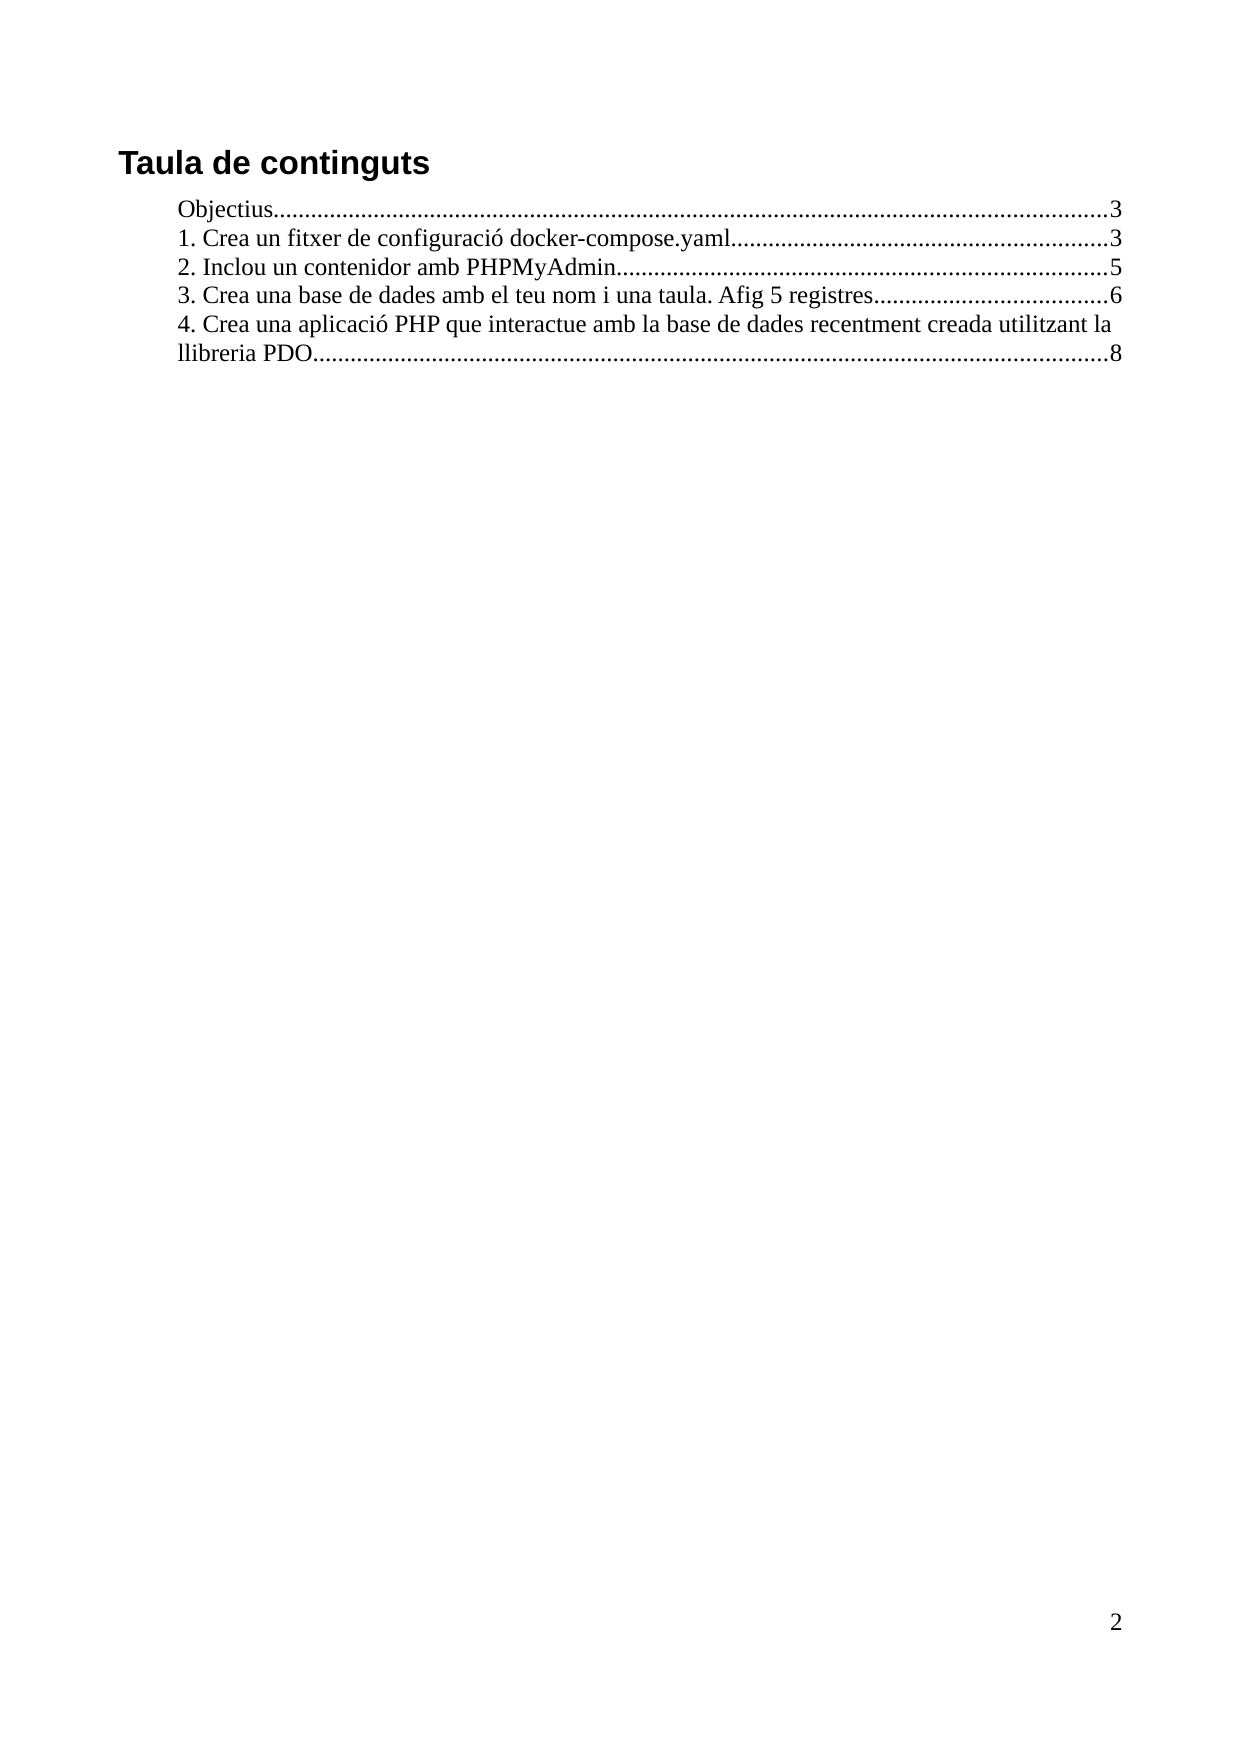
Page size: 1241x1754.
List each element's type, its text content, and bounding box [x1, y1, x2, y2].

text 2. Inclou un contenidor amb PHPMyAdmin. 5 [177, 252, 1122, 280]
text 3. Crea una base de dades amb el teu nom i una taula. Afig 5 registres. 6 [177, 280, 1122, 309]
text Objectius 3 [177, 194, 1122, 223]
text 4. Crea una aplicació PHP que interactue amb la base de dades recentment creada utilitzant la llibreria PDO 8 [177, 309, 1122, 367]
text 1. Crea un fitxer de configuració docker-compose.yaml 3 [177, 223, 1122, 252]
subtitle Taula de continguts [118, 143, 1122, 182]
